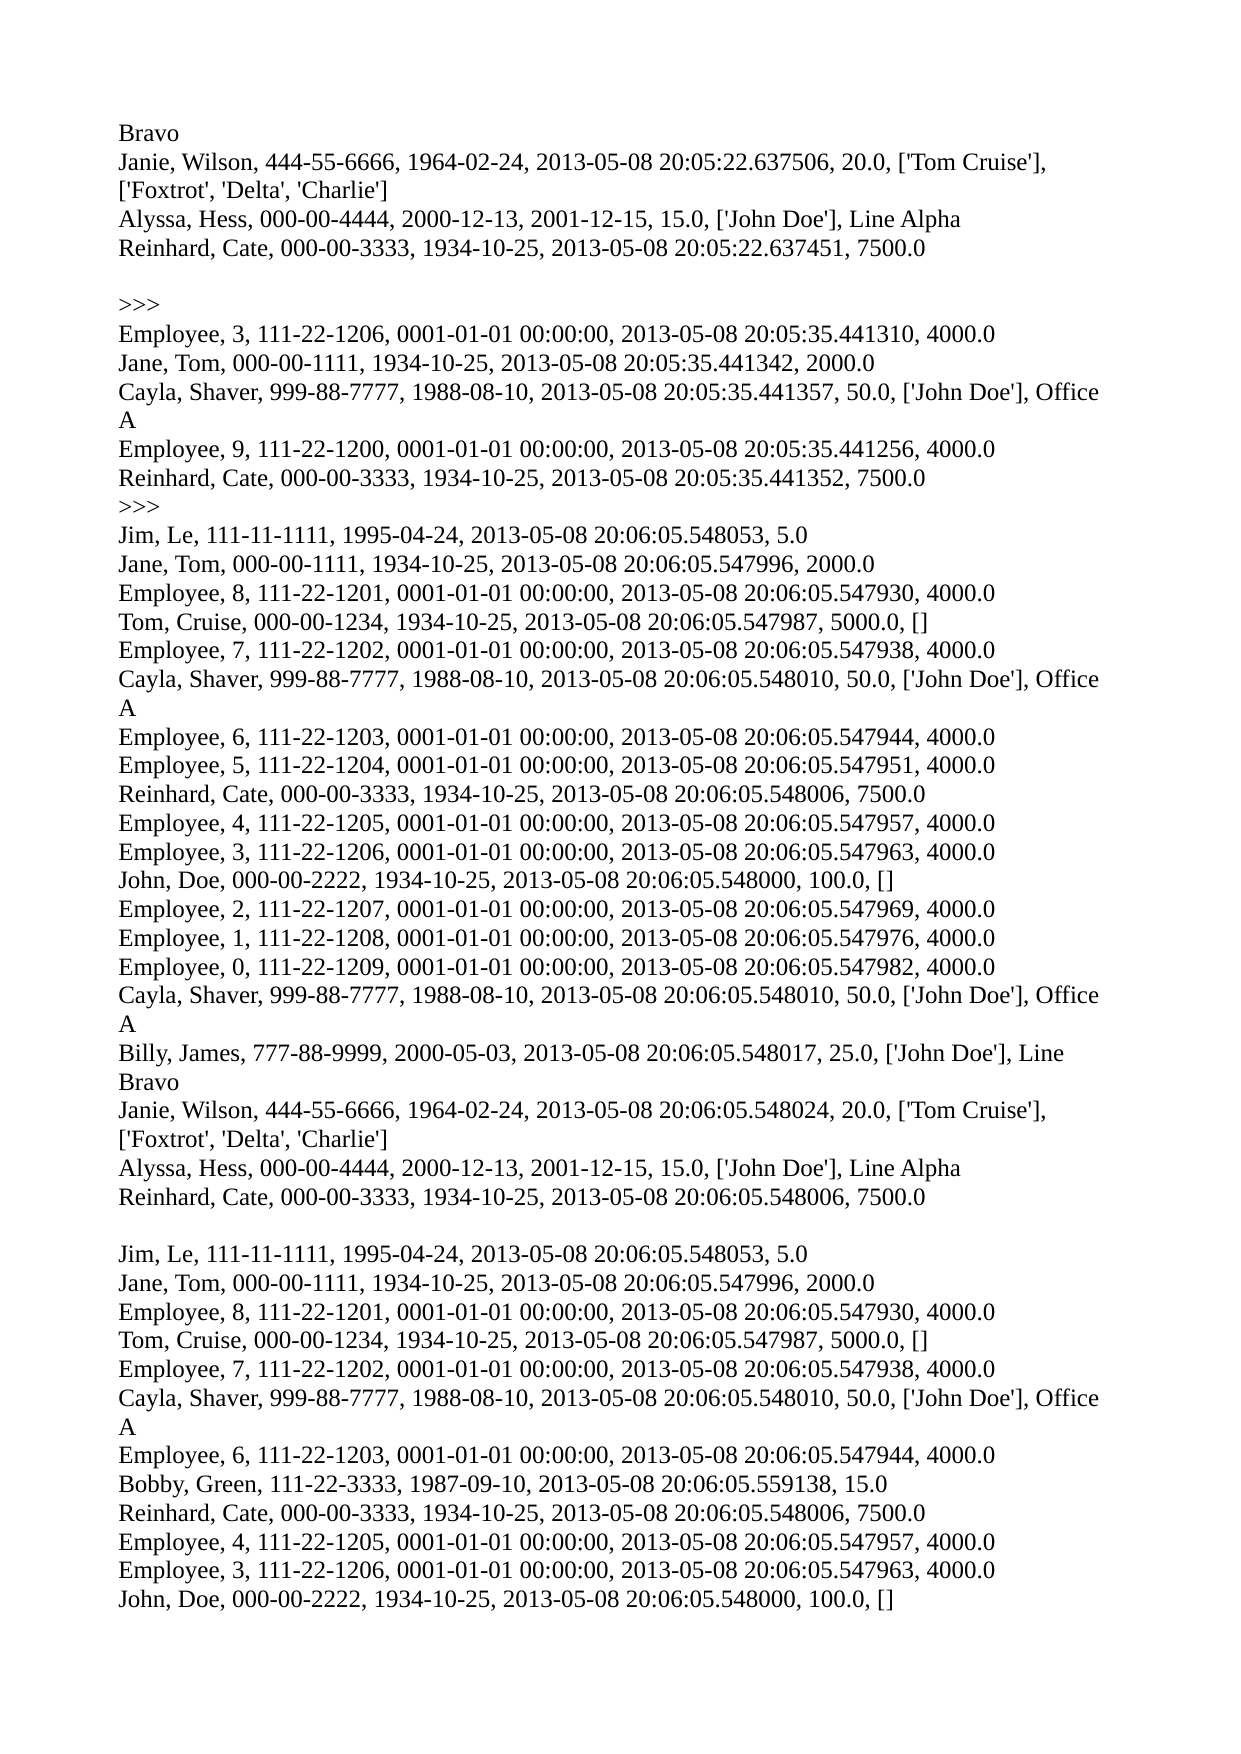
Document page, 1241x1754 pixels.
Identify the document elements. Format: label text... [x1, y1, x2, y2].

text >>> [118, 291, 1122, 319]
text Employee, 3, 111-22-1206, 0001-01-01 00:00:00, 2013-05-08 20:05:35.441310, 4000.0 [118, 319, 1122, 348]
text Employee, 2, 111-22-1207, 0001-01-01 00:00:00, 2013-05-08 20:06:05.547969, 4000.0 [118, 894, 1122, 923]
text Employee, 7, 111-22-1202, 0001-01-01 00:00:00, 2013-05-08 20:06:05.547938, 4000.0 [118, 1354, 1122, 1383]
text Reinhard, Cate, 000-00-3333, 1934-10-25, 2013-05-08 20:05:35.441352, 7500.0 [118, 463, 1122, 492]
text Employee, 3, 111-22-1206, 0001-01-01 00:00:00, 2013-05-08 20:06:05.547963, 4000.0 [118, 1556, 1122, 1584]
text Janie, Wilson, 444-55-6666, 1964-02-24, 2013-05-08 20:05:22.637506, 20.0, ['Tom Cruise'], ['Foxtrot', 'Delta', 'Charlie'] [118, 147, 1122, 204]
text Reinhard, Cate, 000-00-3333, 1934-10-25, 2013-05-08 20:06:05.548006, 7500.0 [118, 1498, 1122, 1527]
text >>> [118, 492, 1122, 521]
text Jim, Le, 111-11-1111, 1995-04-24, 2013-05-08 20:06:05.548053, 5.0 [118, 521, 1122, 549]
text John, Doe, 000-00-2222, 1934-10-25, 2013-05-08 20:06:05.548000, 100.0, [] [118, 866, 1122, 894]
text Cayla, Shaver, 999-88-7777, 1988-08-10, 2013-05-08 20:06:05.548010, 50.0, ['John Doe'], Office A [118, 664, 1122, 722]
text Employee, 3, 111-22-1206, 0001-01-01 00:00:00, 2013-05-08 20:06:05.547963, 4000.0 [118, 837, 1122, 866]
text Alyssa, Hess, 000-00-4444, 2000-12-13, 2001-12-15, 15.0, ['John Doe'], Line Alpha [118, 1153, 1122, 1182]
text Employee, 7, 111-22-1202, 0001-01-01 00:00:00, 2013-05-08 20:06:05.547938, 4000.0 [118, 636, 1122, 664]
text Reinhard, Cate, 000-00-3333, 1934-10-25, 2013-05-08 20:05:22.637451, 7500.0 [118, 233, 1122, 262]
text Reinhard, Cate, 000-00-3333, 1934-10-25, 2013-05-08 20:06:05.548006, 7500.0 [118, 779, 1122, 808]
text Employee, 4, 111-22-1205, 0001-01-01 00:00:00, 2013-05-08 20:06:05.547957, 4000.0 [118, 808, 1122, 837]
text Employee, 4, 111-22-1205, 0001-01-01 00:00:00, 2013-05-08 20:06:05.547957, 4000.0 [118, 1527, 1122, 1556]
text Employee, 1, 111-22-1208, 0001-01-01 00:00:00, 2013-05-08 20:06:05.547976, 4000.0 [118, 923, 1122, 952]
text Cayla, Shaver, 999-88-7777, 1988-08-10, 2013-05-08 20:06:05.548010, 50.0, ['John Doe'], Office A [118, 1383, 1122, 1441]
text Janie, Wilson, 444-55-6666, 1964-02-24, 2013-05-08 20:06:05.548024, 20.0, ['Tom Cruise'], ['Foxtrot', 'Delta', 'Charlie'] [118, 1096, 1122, 1153]
text Jim, Le, 111-11-1111, 1995-04-24, 2013-05-08 20:06:05.548053, 5.0 [118, 1239, 1122, 1268]
text John, Doe, 000-00-2222, 1934-10-25, 2013-05-08 20:06:05.548000, 100.0, [] [118, 1584, 1122, 1613]
text Cayla, Shaver, 999-88-7777, 1988-08-10, 2013-05-08 20:06:05.548010, 50.0, ['John Doe'], Office A [118, 981, 1122, 1038]
text Tom, Cruise, 000-00-1234, 1934-10-25, 2013-05-08 20:06:05.547987, 5000.0, [] [118, 1326, 1122, 1354]
text Employee, 8, 111-22-1201, 0001-01-01 00:00:00, 2013-05-08 20:06:05.547930, 4000.0 [118, 1297, 1122, 1326]
text Jane, Tom, 000-00-1111, 1934-10-25, 2013-05-08 20:06:05.547996, 2000.0 [118, 549, 1122, 578]
text Billy, James, 777-88-9999, 2000-05-03, 2013-05-08 20:06:05.548017, 25.0, ['John Doe'], Line Bravo [118, 1038, 1122, 1096]
text Employee, 5, 111-22-1204, 0001-01-01 00:00:00, 2013-05-08 20:06:05.547951, 4000.0 [118, 751, 1122, 779]
text Employee, 0, 111-22-1209, 0001-01-01 00:00:00, 2013-05-08 20:06:05.547982, 4000.0 [118, 952, 1122, 981]
text Employee, 6, 111-22-1203, 0001-01-01 00:00:00, 2013-05-08 20:06:05.547944, 4000.0 [118, 1441, 1122, 1469]
text Bravo [118, 118, 1122, 147]
text Jane, Tom, 000-00-1111, 1934-10-25, 2013-05-08 20:05:35.441342, 2000.0 [118, 348, 1122, 377]
text Bobby, Green, 111-22-3333, 1987-09-10, 2013-05-08 20:06:05.559138, 15.0 [118, 1469, 1122, 1498]
text Cayla, Shaver, 999-88-7777, 1988-08-10, 2013-05-08 20:05:35.441357, 50.0, ['John Doe'], Office A [118, 377, 1122, 434]
text Employee, 6, 111-22-1203, 0001-01-01 00:00:00, 2013-05-08 20:06:05.547944, 4000.0 [118, 722, 1122, 751]
text Tom, Cruise, 000-00-1234, 1934-10-25, 2013-05-08 20:06:05.547987, 5000.0, [] [118, 607, 1122, 636]
text Reinhard, Cate, 000-00-3333, 1934-10-25, 2013-05-08 20:06:05.548006, 7500.0 [118, 1182, 1122, 1211]
text Employee, 8, 111-22-1201, 0001-01-01 00:00:00, 2013-05-08 20:06:05.547930, 4000.0 [118, 578, 1122, 607]
text Alyssa, Hess, 000-00-4444, 2000-12-13, 2001-12-15, 15.0, ['John Doe'], Line Alpha [118, 204, 1122, 233]
text Jane, Tom, 000-00-1111, 1934-10-25, 2013-05-08 20:06:05.547996, 2000.0 [118, 1268, 1122, 1297]
text Employee, 9, 111-22-1200, 0001-01-01 00:00:00, 2013-05-08 20:05:35.441256, 4000.0 [118, 434, 1122, 463]
